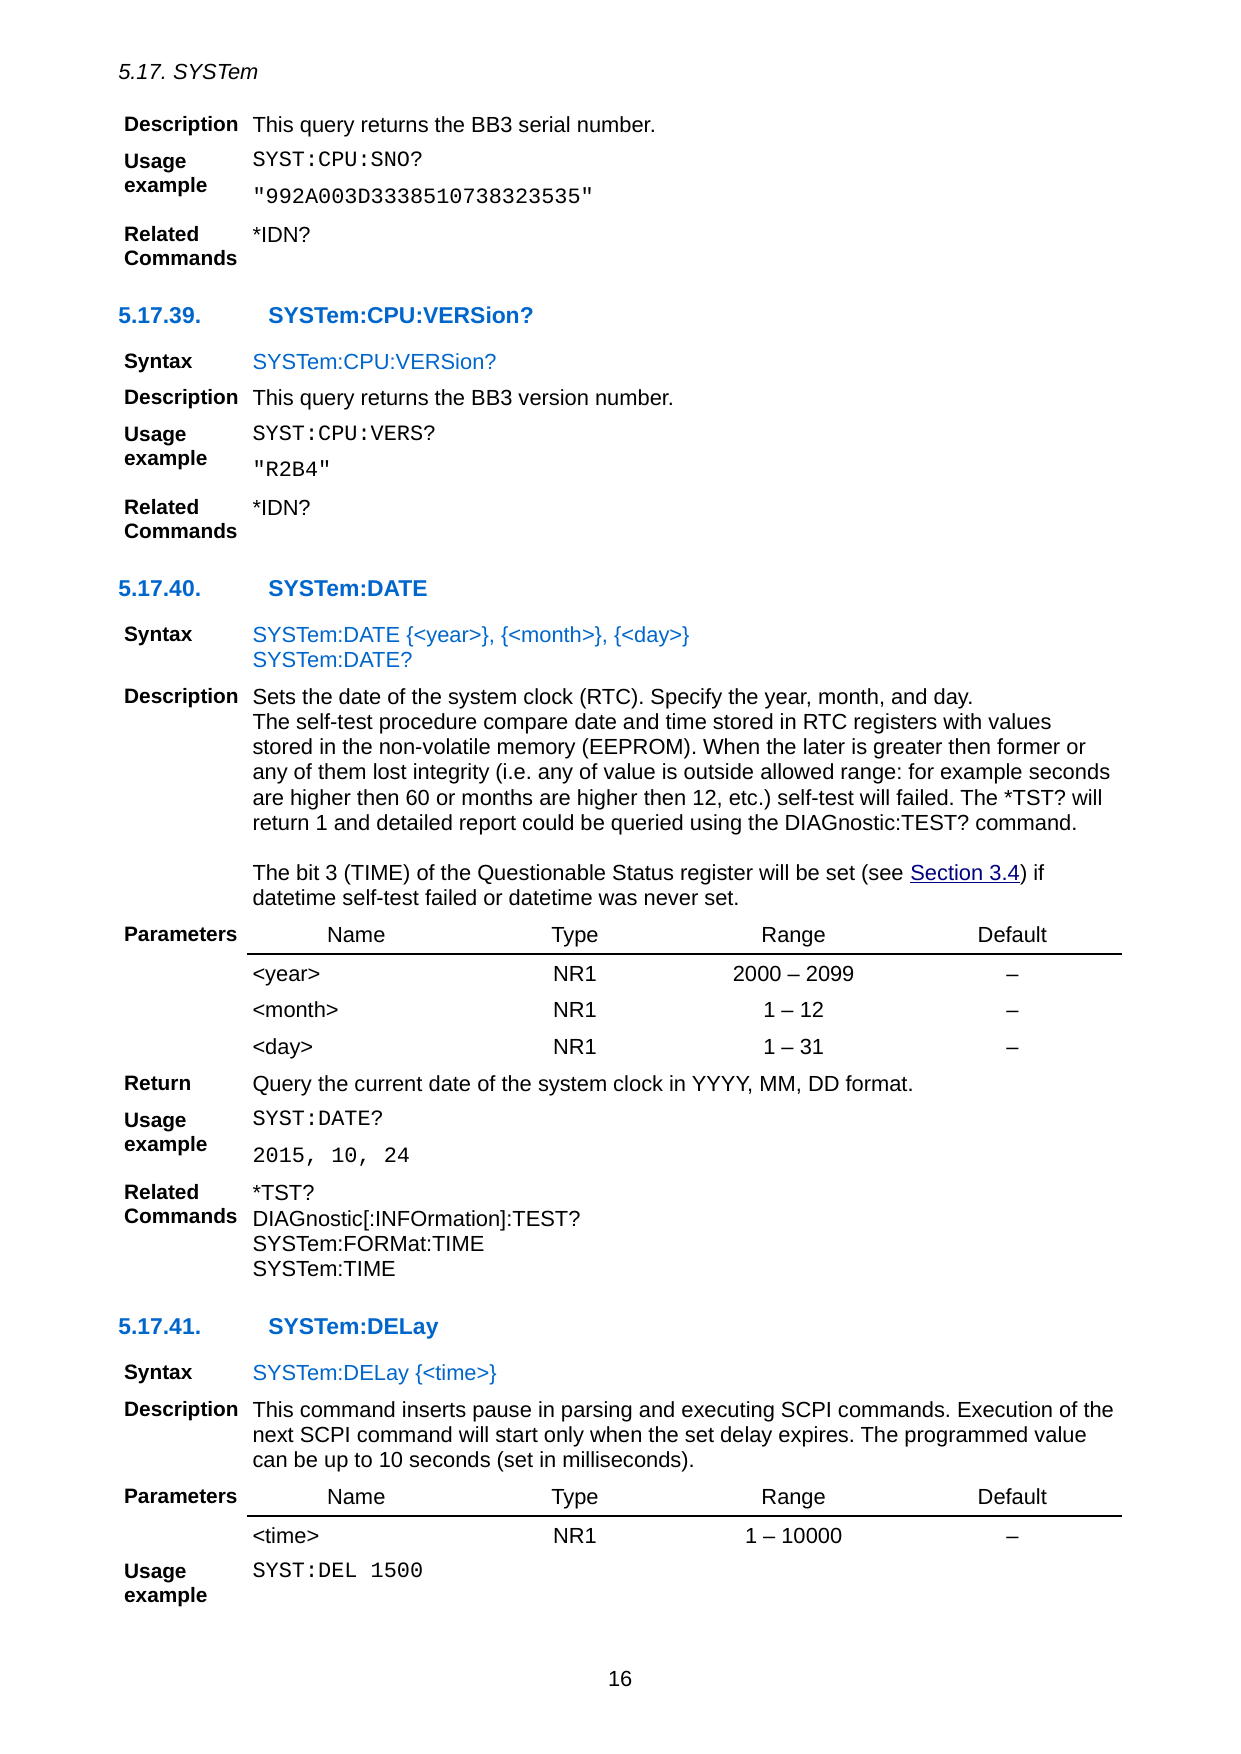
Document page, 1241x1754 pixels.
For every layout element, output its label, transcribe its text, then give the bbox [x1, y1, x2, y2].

table_cell This query returns the BB3 serial number. [247, 106, 1122, 143]
table_cell Usage example [118, 1102, 247, 1174]
table_cell This command inserts pause in parsing and executing SCPI commands. Execution of the next SCPI command will start only when the set delay expires. The programmed value can be up to 10 seconds (set in milliseconds). [247, 1391, 1122, 1478]
table_cell Parameters [118, 1478, 247, 1554]
table_cell Sets the date of the system clock (RTC). Specify the year, month, and day. The self-test procedure compare date and time stored in RTC registers with values stored in the non-volatile memory (EEPROM). When the later is greater then former or any of them lost integrity (i.e. any of value is outside allowed range: for example seconds are higher then 60 or months are higher then 12, etc.) self-test will failed. The *TST? will return 1 and detailed report could be queried using the DIAGnostic:TEST? command. The bit 3 (TIME) of the Questionable Status register will be set (see Section 3.4) if datetime self-test failed or datetime was never set. [247, 678, 1122, 916]
table_cell Usage example [118, 416, 247, 489]
table_cell NR1 [465, 955, 684, 992]
table_cell <month> [247, 992, 465, 1028]
table_cell 1 – 31 [684, 1028, 903, 1065]
table_cell Description [118, 678, 247, 916]
table_cell Description [118, 106, 247, 143]
table_cell <time> [247, 1517, 465, 1554]
table_header Syntax [118, 1355, 247, 1391]
table_cell Default [903, 916, 1122, 953]
table_cell SYST:CPU:SNO? "992A003D3338510738323535" [247, 143, 1122, 216]
table_header SYSTem:DATE {<year>}, {<month>}, {<day>} SYSTem:DATE? [247, 616, 1122, 678]
table_cell Return [118, 1065, 247, 1102]
table_cell – [903, 992, 1122, 1028]
table_cell Usage example [118, 1554, 247, 1613]
table_cell Related Commands [118, 489, 247, 548]
table_cell Name [247, 916, 465, 953]
table_cell Default [903, 1478, 1122, 1515]
table_cell Type [465, 1478, 684, 1515]
table_cell Related Commands [118, 1175, 247, 1287]
table_header Syntax [118, 343, 247, 379]
table_cell NR1 [465, 1028, 684, 1065]
subtitle SYSTem:DATE [118, 575, 1122, 601]
table_cell SYST:DEL 1500 [247, 1554, 1122, 1613]
table_cell Range [684, 1478, 903, 1515]
table_cell 2000 – 2099 [684, 955, 903, 992]
table_cell 1 – 12 [684, 992, 903, 1028]
table_cell – [903, 1028, 1122, 1065]
table_cell – [903, 955, 1122, 992]
table_cell NR1 [465, 1517, 684, 1554]
table_cell <year> [247, 955, 465, 992]
table_cell This query returns the BB3 version number. [247, 380, 1122, 416]
table_cell Name [247, 1478, 465, 1515]
subtitle SYSTem:DELay [118, 1313, 1122, 1340]
table_header Syntax [118, 616, 247, 678]
table_cell Query the current date of the system clock in YYYY, MM, DD format. [247, 1065, 1122, 1102]
table_cell *TST? DIAGnostic[:INFOrmation]:TEST? SYSTem:FORMat:TIME SYSTem:TIME [247, 1175, 1122, 1287]
table_cell Usage example [118, 143, 247, 216]
table_cell <day> [247, 1028, 465, 1065]
table_cell – [903, 1517, 1122, 1554]
table_cell *IDN? [247, 489, 1122, 548]
table_cell Parameters [118, 916, 247, 1065]
subtitle SYSTem:CPU:VERSion? [118, 302, 1122, 328]
table_cell NR1 [465, 992, 684, 1028]
table_cell Type [465, 916, 684, 953]
table_cell 1 – 10000 [684, 1517, 903, 1554]
table_header SYSTem:CPU:VERSion? [247, 343, 1122, 379]
table_cell *IDN? [247, 216, 1122, 275]
table_cell Range [684, 916, 903, 953]
table_cell SYST:CPU:VERS? "R2B4" [247, 416, 1122, 489]
table_cell SYST:DATE? 2015, 10, 24 [247, 1102, 1122, 1174]
table_header SYSTem:DELay {<time>} [247, 1355, 1122, 1391]
table_cell Related Commands [118, 216, 247, 275]
table_cell Description [118, 380, 247, 416]
table_cell Description [118, 1391, 247, 1478]
